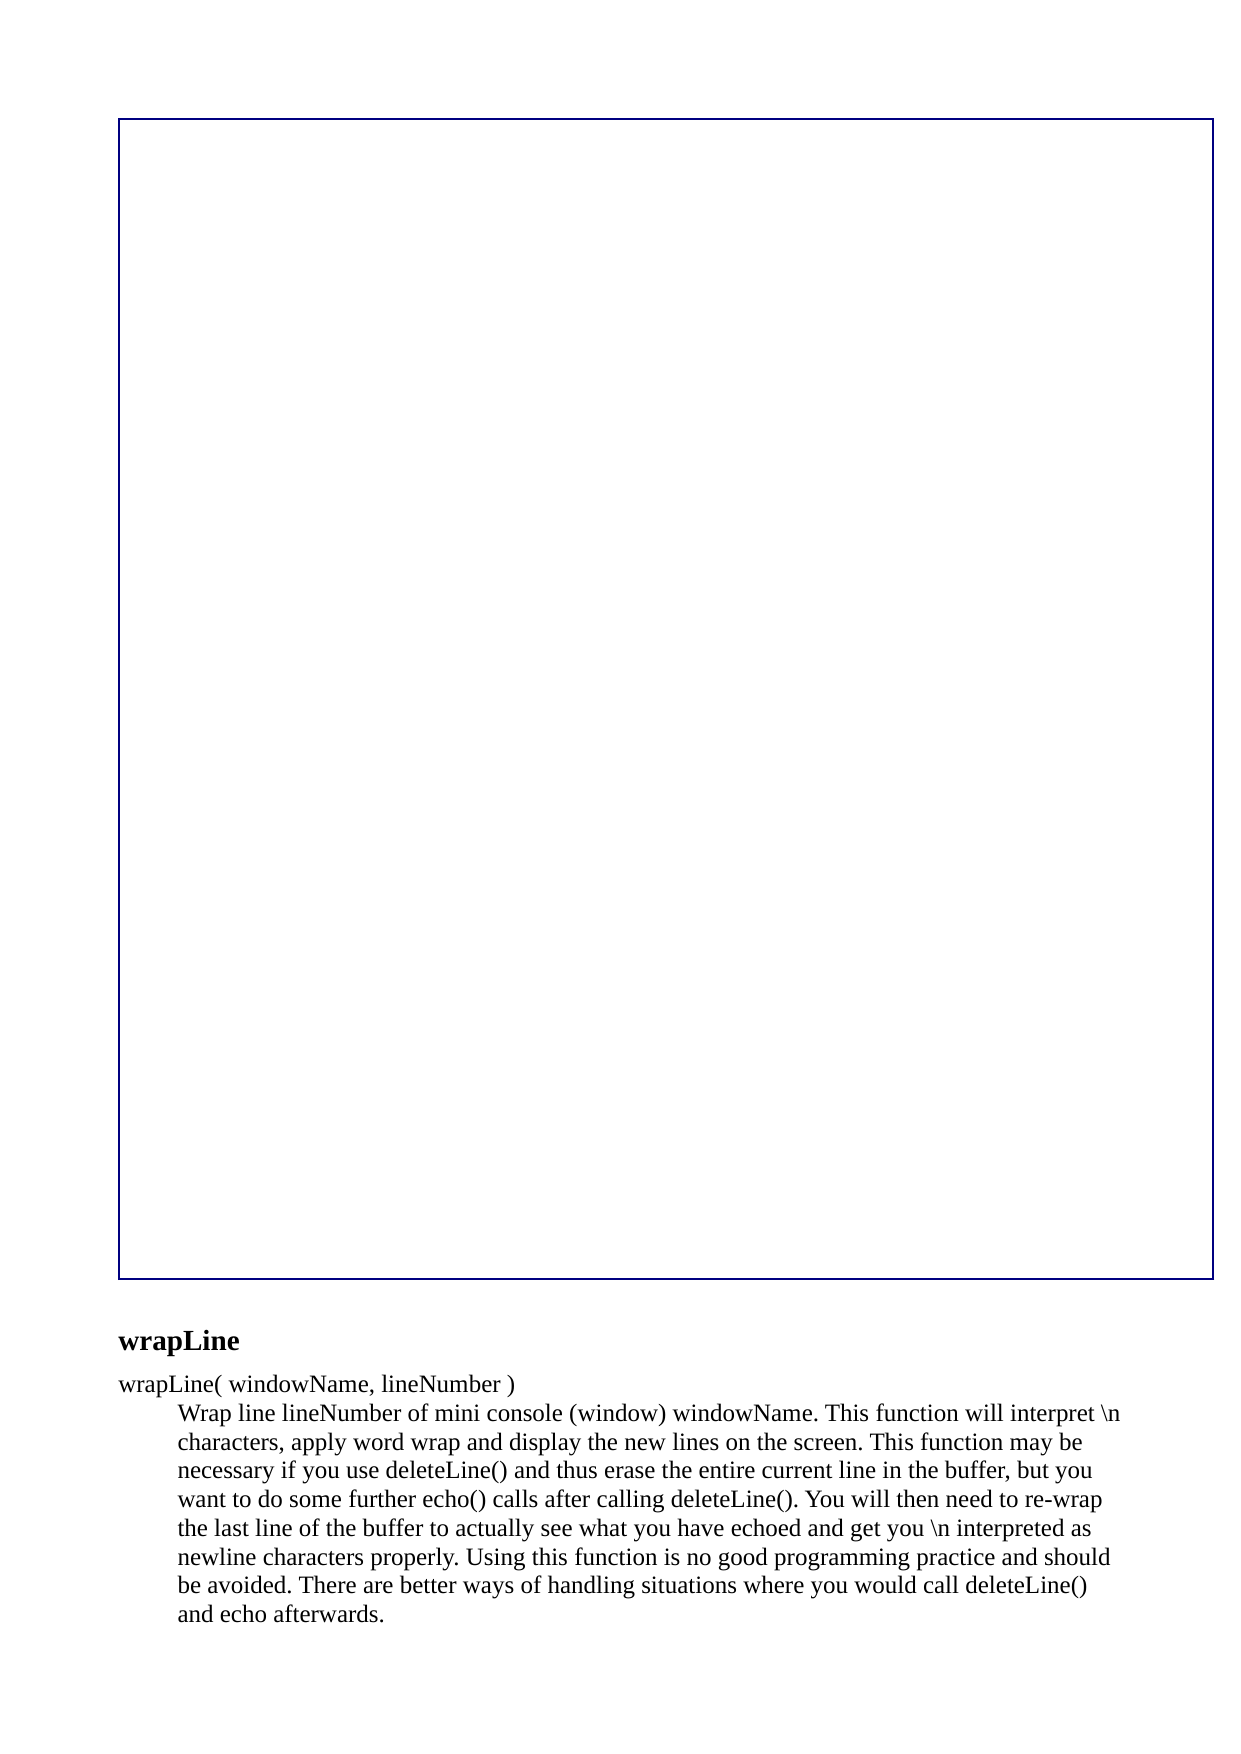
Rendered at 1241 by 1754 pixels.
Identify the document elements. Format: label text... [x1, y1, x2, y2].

subtitle wrapLine( windowName, lineNumber ) [118, 1369, 1122, 1398]
subtitle wrapLine [118, 1323, 1122, 1357]
list Wrap line lineNumber of mini console (window) windowName. This function will interpret \n characters, apply word wrap and display the new lines on the screen. This function may be necessary if you use deleteLine() and thus erase the entire current line in the buffer, but you want to do some further echo() calls after calling deleteLine(). You will then need to re-wrap the last line of the buffer to actually see what you have echoed and get you \n interpreted as newline characters properly. Using this function is no good programming practice and should be avoided. There are better ways of handling situations where you would call deleteLine() and echo afterwards. [177, 1398, 1122, 1628]
